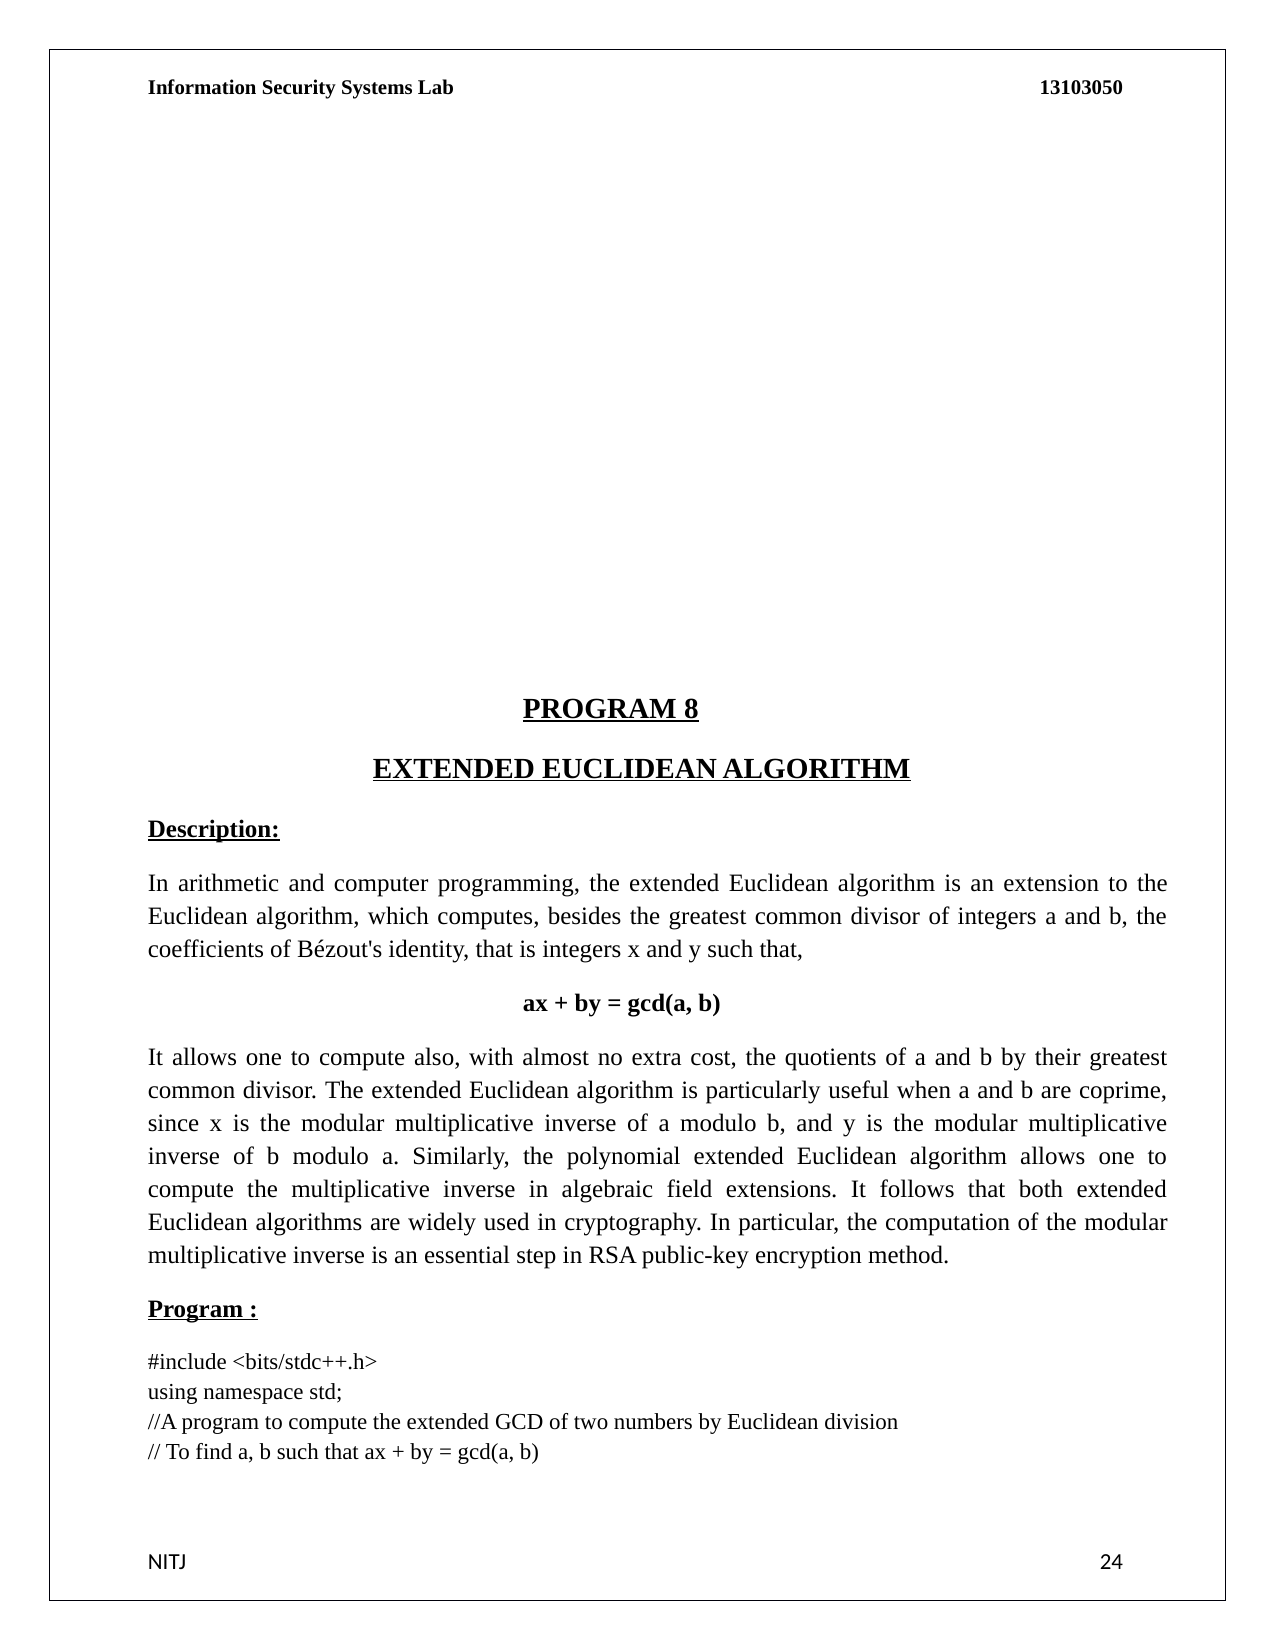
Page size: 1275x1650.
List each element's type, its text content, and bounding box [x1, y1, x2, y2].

text #include <bits/stdc++.h> [148, 1348, 1169, 1374]
text PROGRAM 8 [148, 691, 1169, 725]
text Description: [148, 814, 1169, 843]
text In arithmetic and computer programming, the extended Euclidean algorithm is an extension to the Euclidean algorithm, which computes, besides the greatest common divisor of integers a and b, the coefficients of Bézout's identity, that is integers x and y such that, [148, 868, 1169, 963]
text Program : [148, 1294, 1169, 1323]
text It allows one to compute also, with almost no extra cost, the quotients of a and b by their greatest common divisor. The extended Euclidean algorithm is particularly useful when a and b are coprime, since x is the modular multiplicative inverse of a modulo b, and y is the modular multiplicative inverse of b modulo a. Similarly, the polynomial extended Euclidean algorithm allows one to compute the multiplicative inverse in algebraic field extensions. It follows that both extended Euclidean algorithms are widely used in cryptography. In particular, the computation of the modular multiplicative inverse is an essential step in RSA public-key encryption method. [148, 1042, 1169, 1269]
text using namespace std; [148, 1378, 1169, 1404]
text //A program to compute the extended GCD of two numbers by Euclidean division [148, 1408, 1169, 1434]
text EXTENDED EUCLIDEAN ALGORITHM [148, 751, 1169, 784]
text // To find a, b such that ax + by = gcd(a, b) [148, 1438, 1169, 1465]
text ax + by = gcd(a, b) [148, 988, 1169, 1017]
